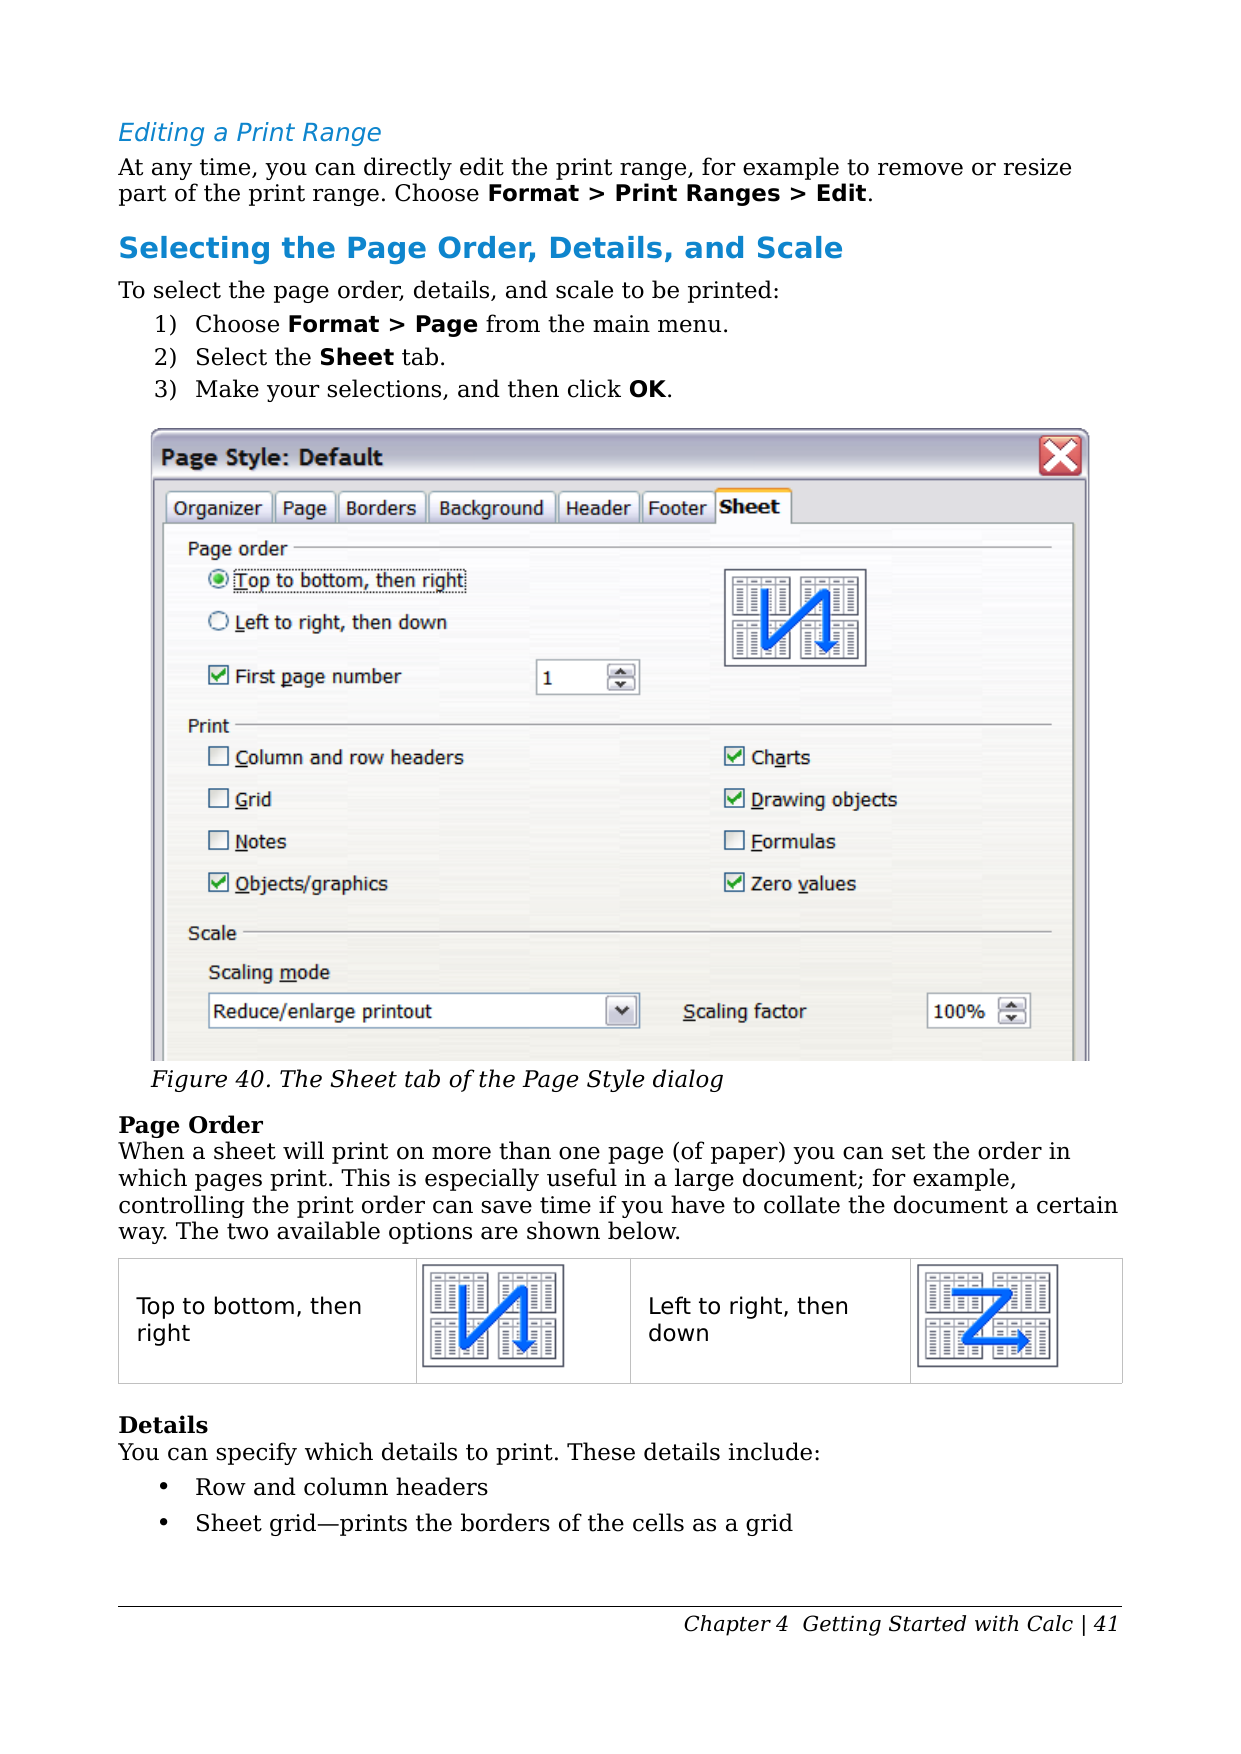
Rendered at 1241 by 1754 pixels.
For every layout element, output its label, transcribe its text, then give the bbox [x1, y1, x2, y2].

subtitle Selecting the Page Order, Details, and Scale [118, 231, 1122, 265]
table_header [417, 1259, 630, 1383]
list To select the page order, details, and scale to be printed: [118, 278, 1122, 304]
text At any time, you can directly edit the print range, for example to remove or resize part of the print range. Choose Format > Print Ranges > Edit. [118, 154, 1122, 207]
picture [916, 1263, 1060, 1369]
list Sheet grid—prints the borders of the cells as a grid [156, 1508, 1122, 1537]
list Make your selections, and then click OK. [177, 377, 1122, 403]
table_header Left to right, then down [631, 1259, 910, 1383]
picture [150, 428, 1090, 1061]
list You can specify which details to print. These details include: [118, 1439, 1122, 1466]
subtitle Editing a Print Range [118, 118, 1122, 147]
text Details [118, 1412, 1122, 1439]
list Select the Sheet tab. [177, 344, 1122, 370]
text Figure 40. The Sheet tab of the Page Style dialog [151, 1067, 1089, 1093]
list Row and column headers [156, 1472, 1122, 1502]
text Page Order [118, 1112, 1122, 1138]
list Choose Format > Page from the main menu. [177, 311, 1122, 337]
text When a sheet will print on more than one page (of paper) you can set the order in which pages print. This is especially useful in a large document; for example, controlling the print order can save time if you have to collate the document a certain way. The two available options are shown below. [118, 1138, 1122, 1245]
table_header [911, 1259, 1122, 1383]
picture [422, 1263, 566, 1369]
table_header Top to bottom, then right [119, 1259, 416, 1383]
